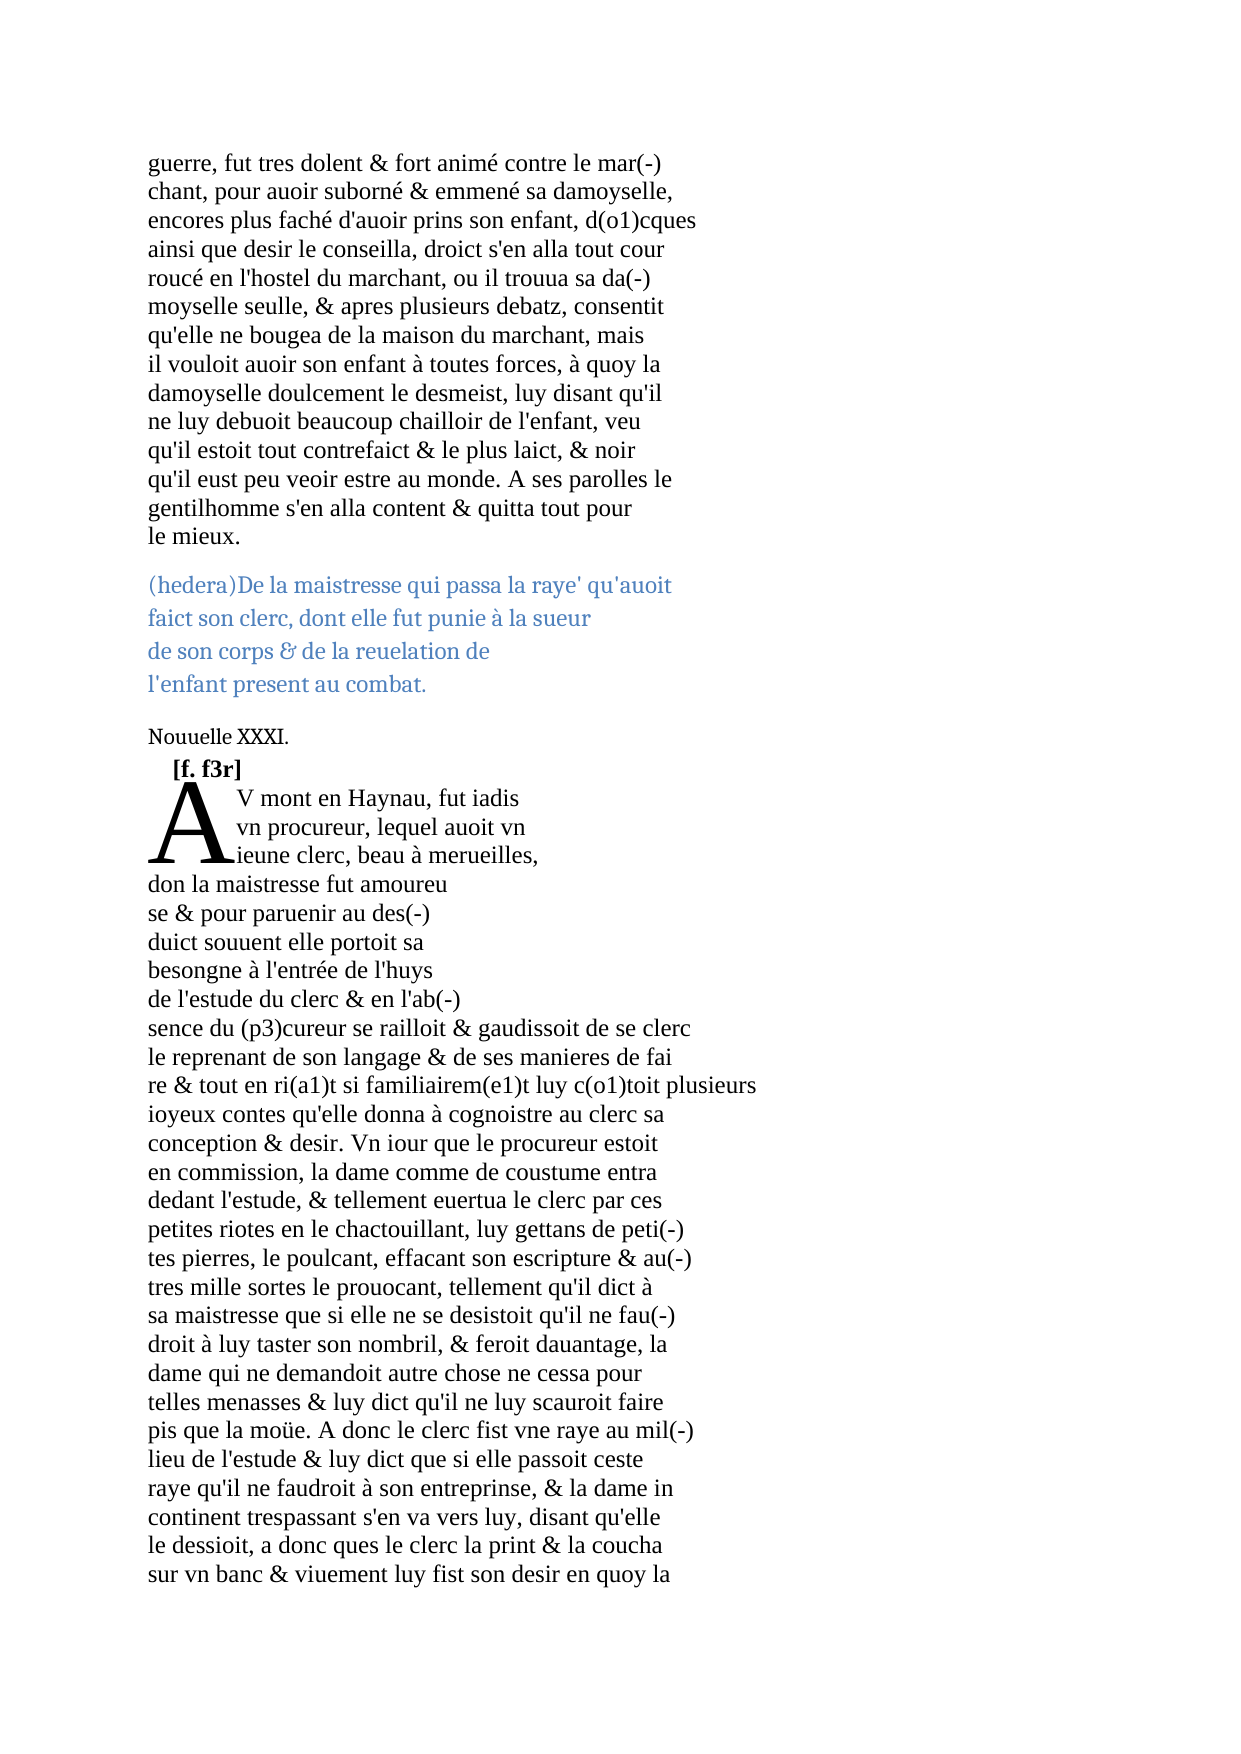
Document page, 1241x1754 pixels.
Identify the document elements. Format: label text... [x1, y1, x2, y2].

subtitle (hedera)De la maistresse qui passa la raye' qu'auoit faict son clerc, dont elle fut punie à la sueur de son corps & de la reuelation de l'enfant present au combat. [148, 571, 1093, 699]
text guerre, fut tres dolent & fort animé contre le mar(-) chant, pour auoir suborné & emmené sa damoyselle, encores plus faché d'auoir prins son enfant, d(o1)cques ainsi que desir le conseilla, droict s'en alla tout cour roucé en l'hostel du marchant, ou il trouua sa da(-) moyselle seulle, & apres plusieurs debatz, consentit qu'elle ne bougea de la maison du marchant, mais il vouloit auoir son enfant à toutes forces, à quoy la damoyselle doulcement le desmeist, luy disant qu'il ne luy debuoit beaucoup chailloir de l'enfant, veu qu'il estoit tout contrefaict & le plus laict, & noir qu'il eust peu veoir estre au monde. A ses parolles le gentilhomme s'en alla content & quitta tout pour le mieux. [148, 148, 1093, 550]
text AV mont en Haynau, fut iadis vn procureur, lequel auoit vn ieune clerc, beau à merueilles, don la maistresse fut amoureu se & pour paruenir au des(-) duict souuent elle portoit sa besongne à l'entrée de l'huys de l'estude du clerc & en l'ab(-) sence du (p3)cureur se railloit & gaudissoit de se clerc le reprenant de son langage & de ses manieres de fai re & tout en ri(a1)t si familiairem(e1)t luy c(o1)toit plusieurs ioyeux contes qu'elle donna à cognoistre au clerc sa conception & desir. Vn iour que le procureur estoit en commission, la dame comme de coustume entra dedant l'estude, & tellement euertua le clerc par ces petites riotes en le chactouillant, luy gettans de peti(-) tes pierres, le poulcant, effacant son escripture & au(-) tres mille sortes le prouocant, tellement qu'il dict à sa maistresse que si elle ne se desistoit qu'il ne fau(-) droit à luy taster son nombril, & feroit dauantage, la dame qui ne demandoit autre chose ne cessa pour telles menasses & luy dict qu'il ne luy scauroit faire pis que la moüe. A donc le clerc fist vne raye au mil(-) lieu de l'estude & luy dict que si elle passoit ceste raye qu'il ne faudroit à son entreprinse, & la dame in continent trespassant s'en va vers luy, disant qu'elle le dessioit, a donc ques le clerc la print & la coucha sur vn banc & viuement luy fist son desir en quoy la [148, 783, 1093, 1588]
subtitle Nouuelle XXXI. [148, 724, 1093, 750]
text [f. f3r] [148, 754, 1093, 783]
